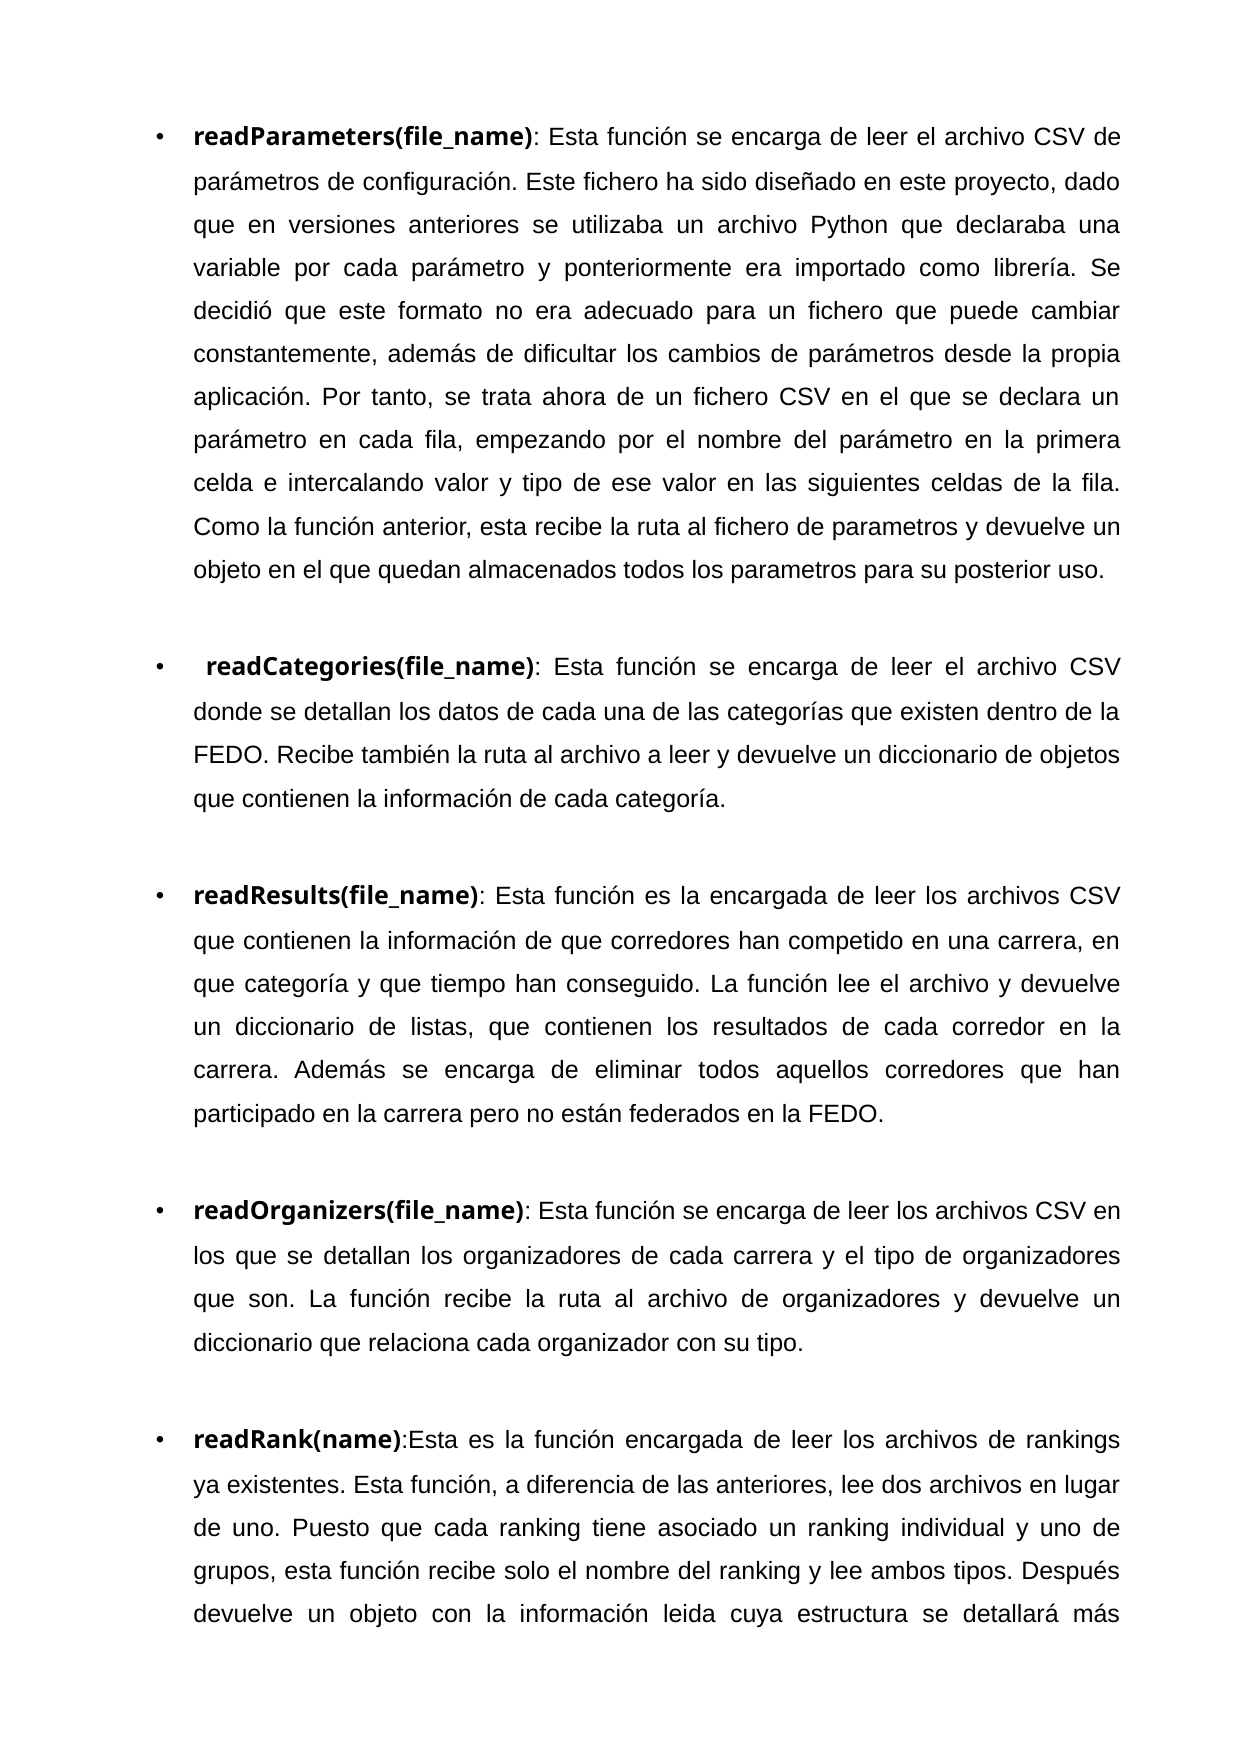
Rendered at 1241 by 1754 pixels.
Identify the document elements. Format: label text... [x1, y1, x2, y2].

list readCategories(file_name): Esta función se encarga de leer el archivo CSV donde se detallan los datos de cada una de las categorías que existen dentro de la FEDO. Recibe también la ruta al archivo a leer y devuelve un diccionario de objetos que contienen la información de cada categoría. [156, 649, 1122, 812]
list readResults(file_name): Esta función es la encargada de leer los archivos CSV que contienen la información de que corredores han competido en una carrera, en que categoría y que tiempo han conseguido. La función lee el archivo y devuelve un diccionario de listas, que contienen los resultados de cada corredor en la carrera. Además se encarga de eliminar todos aquellos corredores que han participado en la carrera pero no están federados en la FEDO. [156, 878, 1122, 1127]
list readRank(name):Esta es la función encargada de leer los archivos de rankings ya existentes. Esta función, a diferencia de las anteriores, lee dos archivos en lugar de uno. Puesto que cada ranking tiene asociado un ranking individual y uno de grupos, esta función recibe solo el nombre del ranking y lee ambos tipos. Después devuelve un objeto con la información leida cuya estructura se detallará más [156, 1422, 1122, 1628]
list readOrganizers(file_name): Esta función se encarga de leer los archivos CSV en los que se detallan los organizadores de cada carrera y el tipo de organizadores que son. La función recibe la ruta al archivo de organizadores y devuelve un diccionario que relaciona cada organizador con su tipo. [156, 1193, 1122, 1356]
list readParameters(file_name): Esta función se encarga de leer el archivo CSV de parámetros de configuración. Este fichero ha sido diseñado en este proyecto, dado que en versiones anteriores se utilizaba un archivo Python que declaraba una variable por cada parámetro y ponteriormente era importado como librería. Se decidió que este formato no era adecuado para un fichero que puede cambiar constantemente, además de dificultar los cambios de parámetros desde la propia aplicación. Por tanto, se trata ahora de un fichero CSV en el que se declara un parámetro en cada fila, empezando por el nombre del parámetro en la primera celda e intercalando valor y tipo de ese valor en las siguientes celdas de la fila. Como la función anterior, esta recibe la ruta al fichero de parametros y devuelve un objeto en el que quedan almacenados todos los parametros para su posterior uso. [156, 118, 1122, 583]
